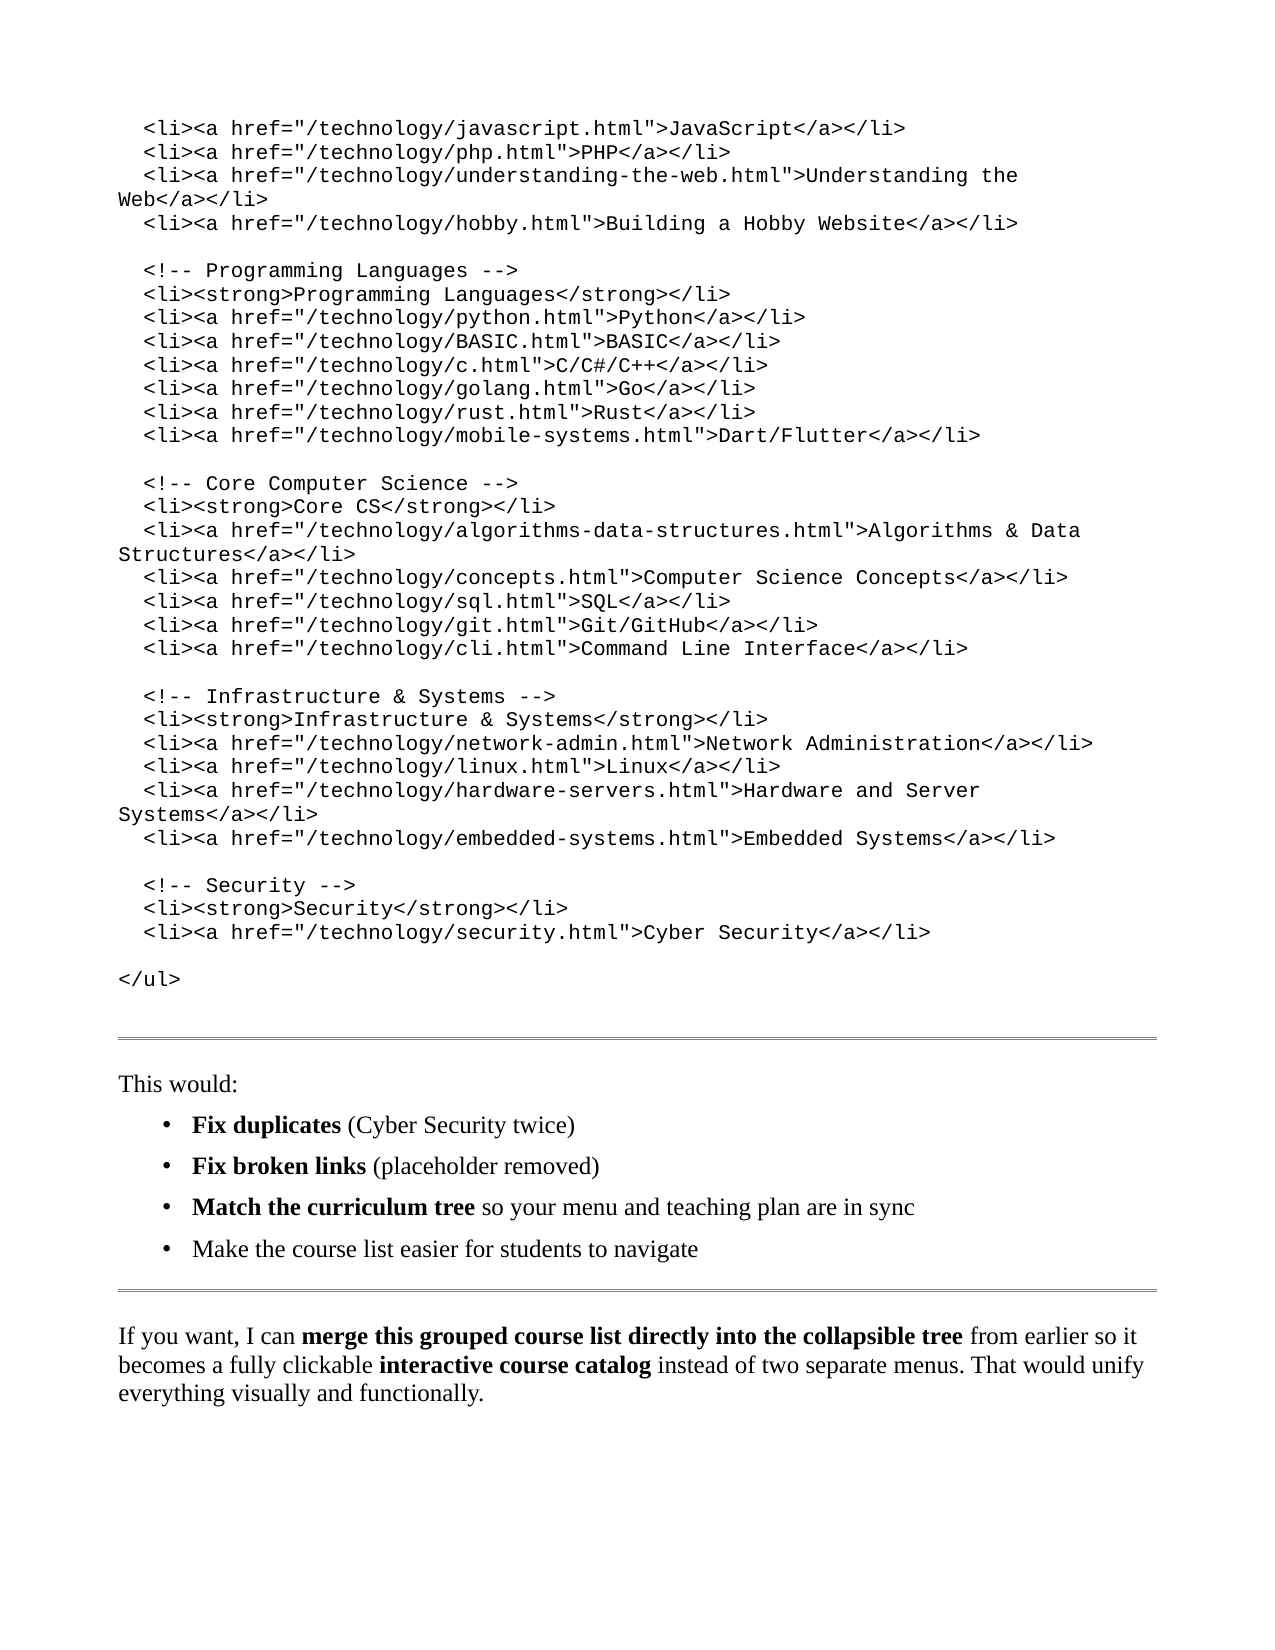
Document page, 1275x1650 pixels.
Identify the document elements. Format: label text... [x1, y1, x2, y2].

text If you want, I can merge this grouped course list directly into the collapsible tree from earlier so it becomes a fully clickable interactive course catalog instead of two separate menus. That would unify everything visually and functionally. [118, 1321, 1157, 1407]
text <!-- Security --> [118, 875, 1157, 898]
text <!-- Infrastructure & Systems --> [118, 686, 1157, 709]
text <li><strong>Core CS</strong></li> [118, 496, 1157, 520]
text <li><a href="/technology/embedded-systems.html">Embedded Systems</a></li> [118, 827, 1157, 851]
text This would: [118, 1069, 1157, 1097]
text </ul> [118, 969, 1157, 993]
text <li><a href="/technology/BASIC.html">BASIC</a></li> [118, 331, 1157, 354]
list Fix broken links (placeholder removed) [162, 1151, 1157, 1180]
text <li><a href="/technology/hardware-servers.html">Hardware and Server Systems</a></li> [118, 780, 1157, 827]
text <li><a href="/technology/rust.html">Rust</a></li> [118, 402, 1157, 426]
text <!-- Programming Languages --> [118, 260, 1157, 284]
text <li><a href="/technology/understanding-the-web.html">Understanding the Web</a></li> [118, 165, 1157, 213]
text <li><a href="/technology/git.html">Git/GitHub</a></li> [118, 615, 1157, 638]
text <!-- Core Computer Science --> [118, 473, 1157, 496]
text <li><a href="/technology/python.html">Python</a></li> [118, 307, 1157, 331]
text <li><a href="/technology/concepts.html">Computer Science Concepts</a></li> [118, 567, 1157, 591]
text <li><a href="/technology/mobile-systems.html">Dart/Flutter</a></li> [118, 426, 1157, 449]
text <li><a href="/technology/network-admin.html">Network Administration</a></li> [118, 733, 1157, 757]
text <li><a href="/technology/linux.html">Linux</a></li> [118, 757, 1157, 780]
text <li><strong>Programming Languages</strong></li> [118, 284, 1157, 307]
text <li><a href="/technology/golang.html">Go</a></li> [118, 378, 1157, 402]
text <li><a href="/technology/c.html">C/C#/C++</a></li> [118, 354, 1157, 378]
list Make the course list easier for students to navigate [162, 1234, 1157, 1262]
text <li><a href="/technology/hobby.html">Building a Hobby Website</a></li> [118, 213, 1157, 236]
text <li><strong>Infrastructure & Systems</strong></li> [118, 709, 1157, 733]
text <li><a href="/technology/cli.html">Command Line Interface</a></li> [118, 638, 1157, 662]
text <li><a href="/technology/security.html">Cyber Security</a></li> [118, 922, 1157, 946]
text <li><a href="/technology/sql.html">SQL</a></li> [118, 591, 1157, 615]
list Fix duplicates (Cyber Security twice) [162, 1110, 1157, 1139]
list Match the curriculum tree so your menu and teaching plan are in sync [162, 1192, 1157, 1221]
text <li><a href="/technology/php.html">PHP</a></li> [118, 142, 1157, 165]
text <li><a href="/technology/algorithms-data-structures.html">Algorithms & Data Structures</a></li> [118, 520, 1157, 567]
text <li><a href="/technology/javascript.html">JavaScript</a></li> [118, 118, 1157, 142]
text <li><strong>Security</strong></li> [118, 898, 1157, 922]
